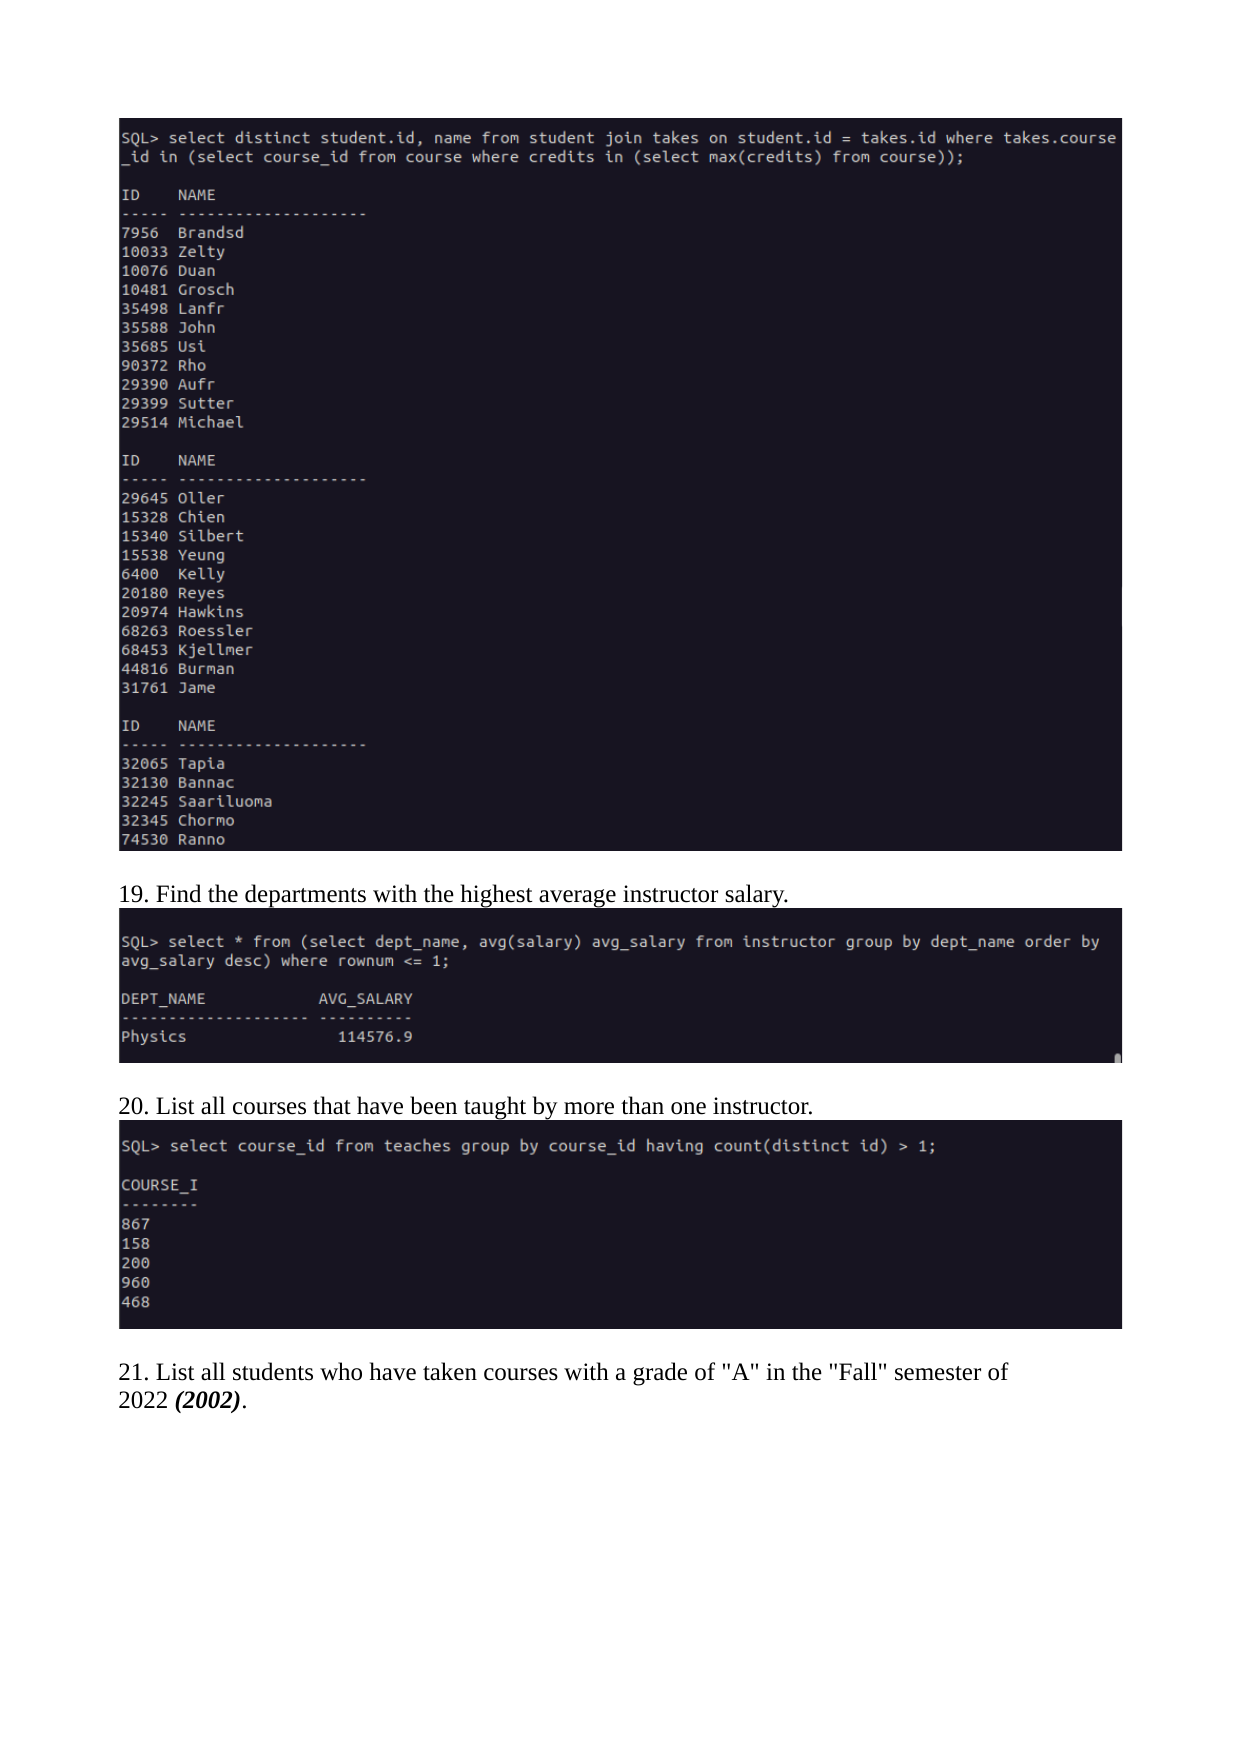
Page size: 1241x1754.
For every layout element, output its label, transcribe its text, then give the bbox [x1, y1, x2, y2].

picture [118, 1120, 1123, 1329]
text 2022 (2002). [118, 1386, 1122, 1414]
text 20. List all courses that have been taught by more than one instructor. [118, 1091, 1122, 1120]
text 21. List all students who have taken courses with a grade of "A" in the "Fall" semester of [118, 1357, 1122, 1386]
picture [118, 908, 1123, 1063]
picture [118, 118, 1123, 851]
text 19. Find the departments with the highest average instructor salary. [118, 879, 1122, 908]
